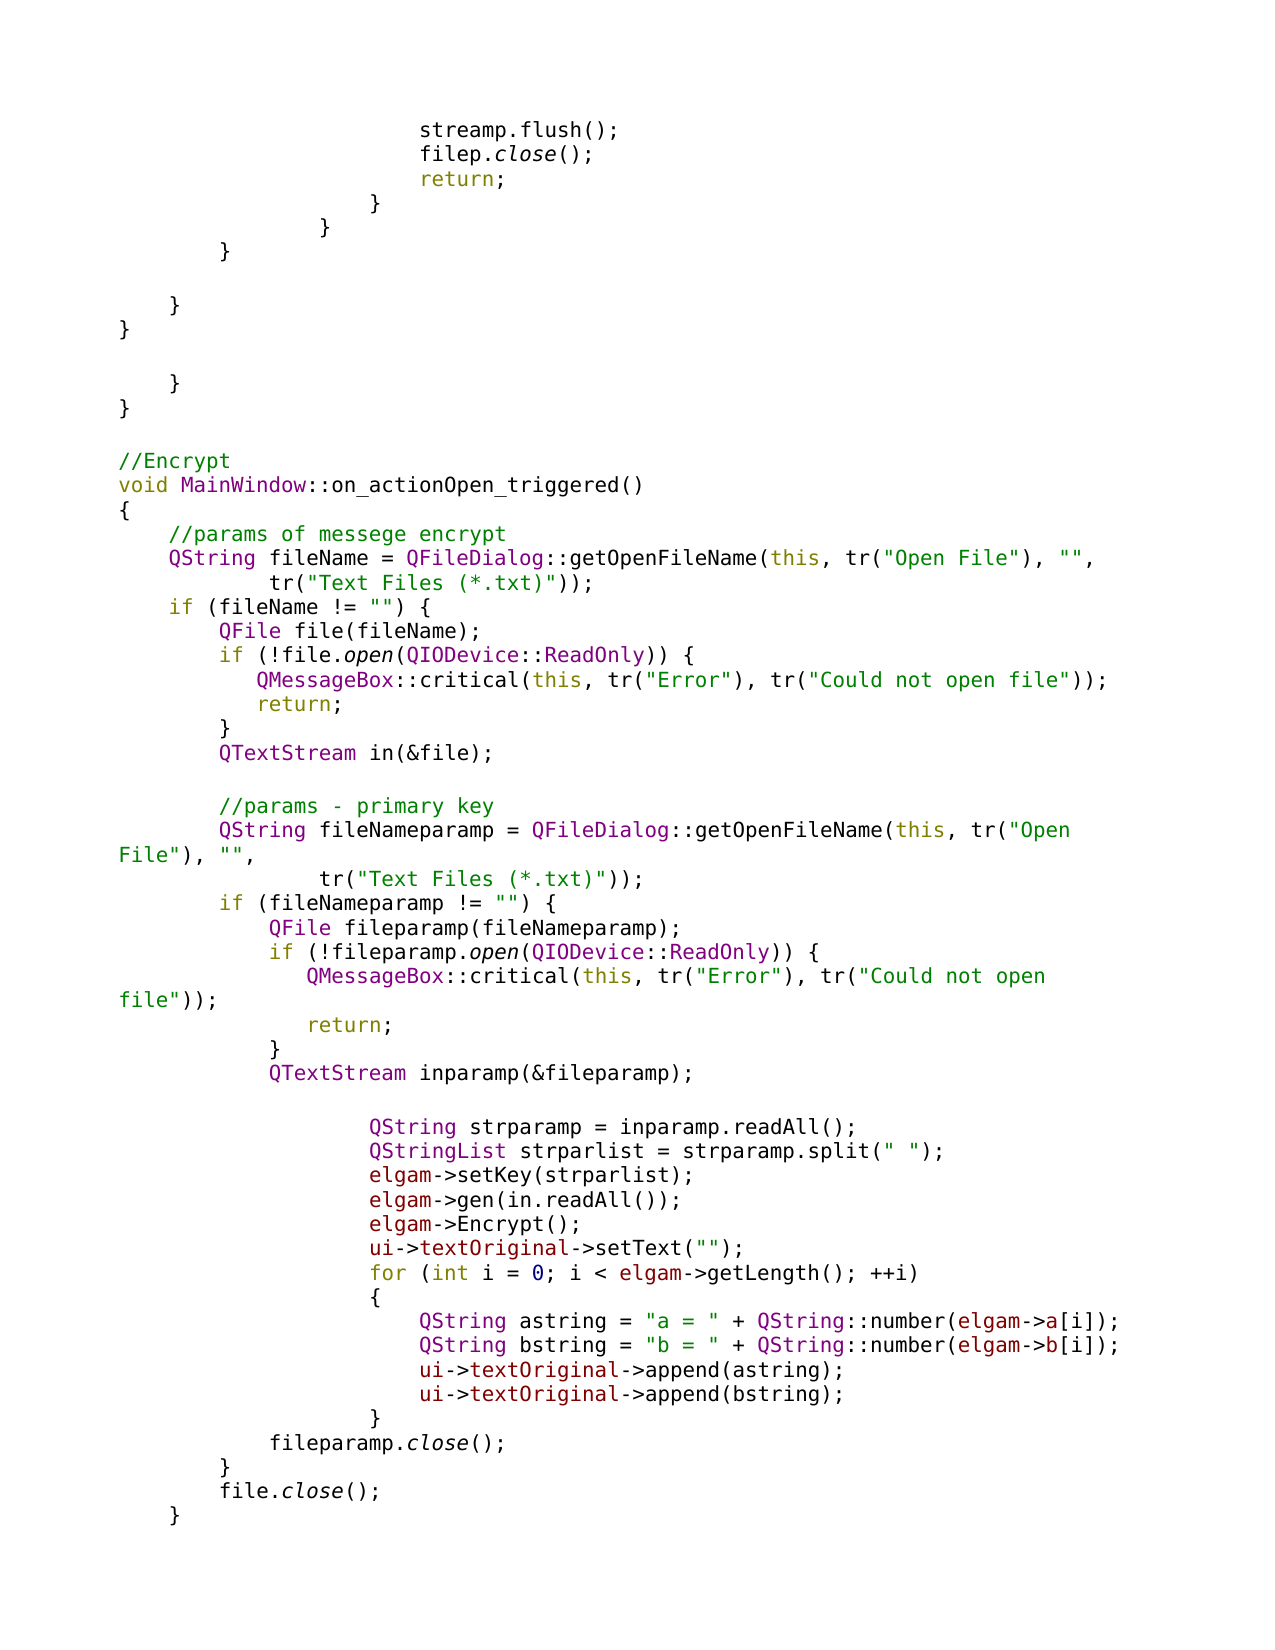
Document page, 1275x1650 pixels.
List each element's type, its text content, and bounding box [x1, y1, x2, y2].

text ui->textOriginal->append(bstring); [118, 1382, 1157, 1406]
text ui->textOriginal->append(astring); [118, 1358, 1157, 1382]
text //params - primary key [118, 794, 1157, 818]
text tr("Text Files (*.txt)")); [118, 867, 1157, 891]
text { [118, 498, 1157, 522]
text } [118, 1455, 1157, 1479]
text if (!file.open(QIODevice::ReadOnly)) { [118, 643, 1157, 668]
text elgam->gen(in.readAll()); [118, 1188, 1157, 1212]
text ui->textOriginal->setText(""); [118, 1236, 1157, 1261]
text QString bstring = "b = " + QString::number(elgam->b[i]); [118, 1333, 1157, 1358]
text } [118, 716, 1157, 741]
text } [118, 1037, 1157, 1061]
text } [118, 215, 1157, 239]
text QFile fileparamp(fileNameparamp); [118, 916, 1157, 940]
text if (fileName != "") { [118, 595, 1157, 619]
text } [118, 293, 1157, 317]
text //params of messege encrypt [118, 522, 1157, 546]
text QTextStream inparamp(&fileparamp); [118, 1061, 1157, 1086]
text QString fileNameparamp = QFileDialog::getOpenFileName(this, tr("Open File"), "", [118, 818, 1157, 867]
text QTextStream in(&file); [118, 741, 1157, 765]
text return; [118, 167, 1157, 191]
text } [118, 1406, 1157, 1431]
text return; [118, 692, 1157, 716]
text } [118, 191, 1157, 215]
text } [118, 396, 1157, 420]
text QMessageBox::critical(this, tr("Error"), tr("Could not open file")); [118, 668, 1157, 692]
text { [118, 1285, 1157, 1309]
text } [118, 371, 1157, 396]
text streamp.flush(); [118, 118, 1157, 142]
text for (int i = 0; i < elgam->getLength(); ++i) [118, 1261, 1157, 1285]
text } [118, 317, 1157, 342]
text //Encrypt [118, 449, 1157, 473]
text if (fileNameparamp != "") { [118, 891, 1157, 916]
text tr("Text Files (*.txt)")); [118, 571, 1157, 595]
text QMessageBox::critical(this, tr("Error"), tr("Could not open file")); [118, 964, 1157, 1013]
text } [118, 239, 1157, 264]
text QString fileName = QFileDialog::getOpenFileName(this, tr("Open File"), "", [118, 546, 1157, 571]
text file.close(); [118, 1479, 1157, 1503]
text QStringList strparlist = strparamp.split(" "); [118, 1139, 1157, 1163]
text elgam->setKey(strparlist); [118, 1163, 1157, 1188]
text filep.close(); [118, 142, 1157, 167]
text QString astring = "a = " + QString::number(elgam->a[i]); [118, 1309, 1157, 1333]
text return; [118, 1013, 1157, 1037]
text QString strparamp = inparamp.readAll(); [118, 1115, 1157, 1139]
text if (!fileparamp.open(QIODevice::ReadOnly)) { [118, 940, 1157, 964]
text elgam->Encrypt(); [118, 1212, 1157, 1236]
text fileparamp.close(); [118, 1431, 1157, 1455]
text QFile file(fileName); [118, 619, 1157, 643]
text void MainWindow::on_actionOpen_triggered() [118, 473, 1157, 498]
text } [118, 1503, 1157, 1528]
